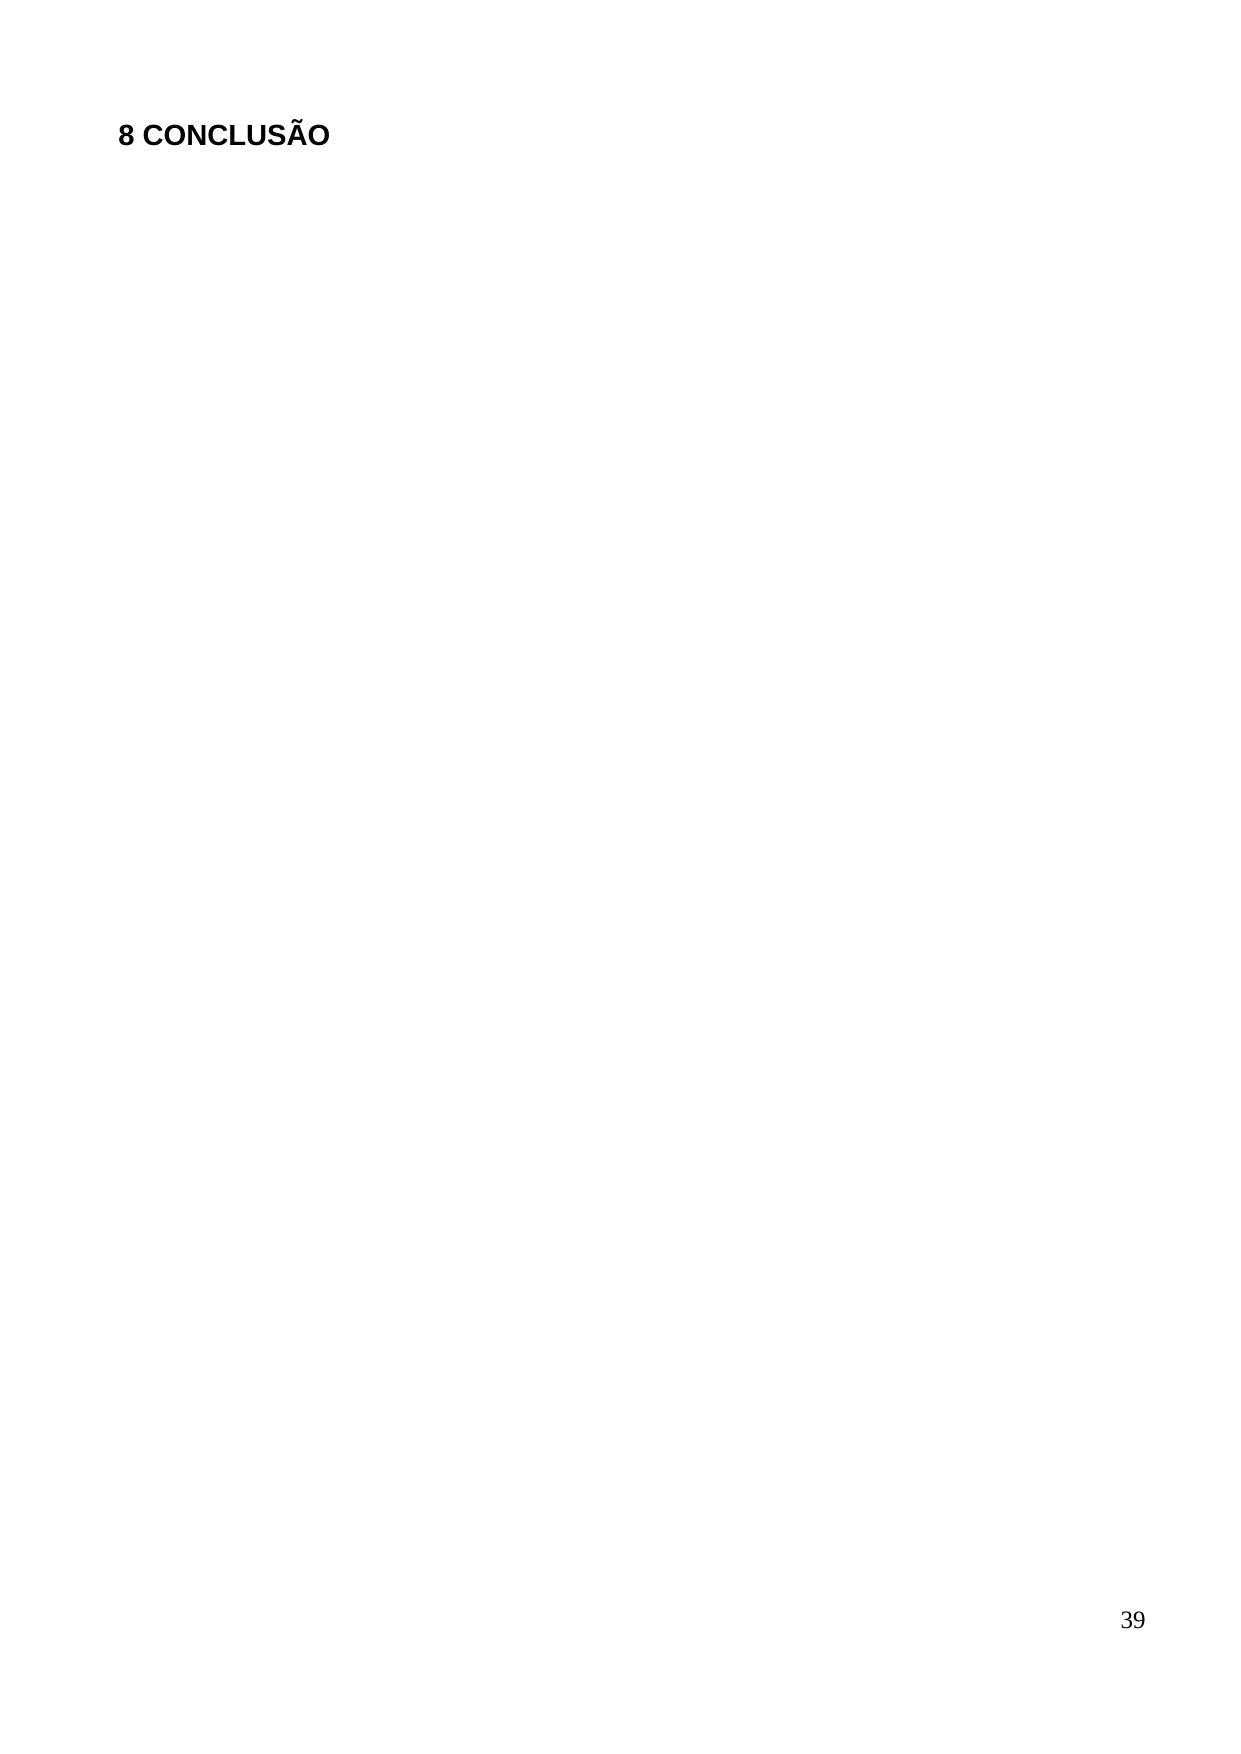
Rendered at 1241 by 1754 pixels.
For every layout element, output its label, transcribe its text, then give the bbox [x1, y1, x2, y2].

text 8 CONCLUSÃO [118, 118, 1123, 152]
